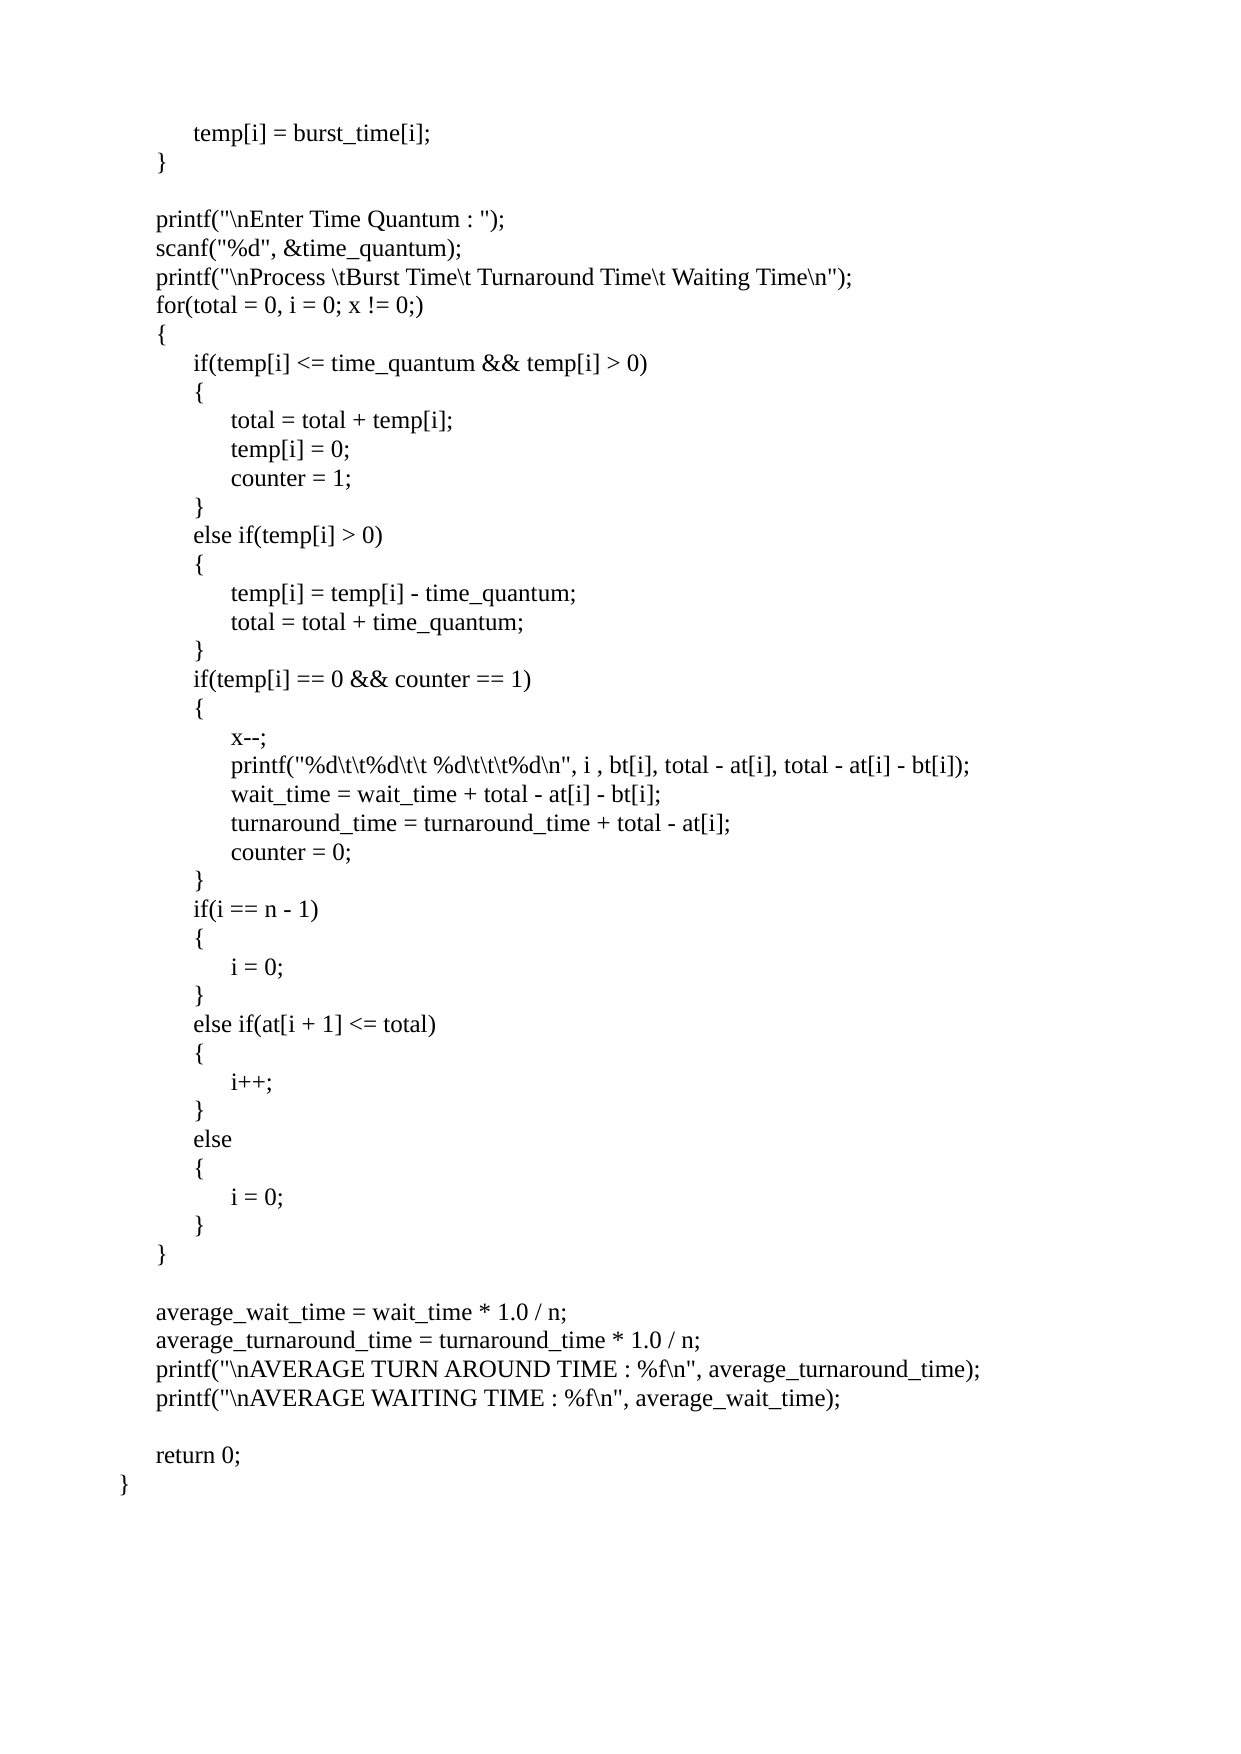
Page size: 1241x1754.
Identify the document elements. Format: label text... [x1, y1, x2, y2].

text } [118, 1239, 1122, 1268]
text if(temp[i] == 0 && counter == 1) [118, 664, 1122, 693]
text { [118, 693, 1122, 722]
text } [118, 1096, 1122, 1124]
text } [118, 1469, 1122, 1498]
text i++; [118, 1067, 1122, 1096]
text counter = 0; [118, 837, 1122, 866]
text total = total + temp[i]; [118, 406, 1122, 434]
text turnaround_time = turnaround_time + total - at[i]; [118, 808, 1122, 837]
text if(i == n - 1) [118, 894, 1122, 923]
text { [118, 1038, 1122, 1067]
text average_turnaround_time = turnaround_time * 1.0 / n; [118, 1326, 1122, 1354]
text } [118, 147, 1122, 176]
text temp[i] = burst_time[i]; [118, 118, 1122, 147]
text else if(at[i + 1] <= total) [118, 1009, 1122, 1038]
text { [118, 377, 1122, 406]
text i = 0; [118, 952, 1122, 981]
text printf("\nAVERAGE TURN AROUND TIME : %f\n", average_turnaround_time); [118, 1354, 1122, 1383]
text i = 0; [118, 1182, 1122, 1211]
text return 0; [118, 1441, 1122, 1469]
text else if(temp[i] > 0) [118, 521, 1122, 549]
text else [118, 1124, 1122, 1153]
text } [118, 492, 1122, 521]
text total = total + time_quantum; [118, 607, 1122, 636]
text } [118, 866, 1122, 894]
text } [118, 1211, 1122, 1239]
text { [118, 549, 1122, 578]
text scanf("%d", &time_quantum); [118, 233, 1122, 262]
text if(temp[i] <= time_quantum && temp[i] > 0) [118, 348, 1122, 377]
text printf("%d\t\t%d\t\t %d\t\t\t%d\n", i , bt[i], total - at[i], total - at[i] - bt[i]); [118, 751, 1122, 779]
text } [118, 981, 1122, 1009]
text { [118, 319, 1122, 348]
text average_wait_time = wait_time * 1.0 / n; [118, 1297, 1122, 1326]
text printf("\nEnter Time Quantum : "); [118, 204, 1122, 233]
text printf("\nAVERAGE WAITING TIME : %f\n", average_wait_time); [118, 1383, 1122, 1412]
text } [118, 636, 1122, 664]
text printf("\nProcess \tBurst Time\t Turnaround Time\t Waiting Time\n"); [118, 262, 1122, 291]
text x--; [118, 722, 1122, 751]
text { [118, 1153, 1122, 1182]
text temp[i] = 0; [118, 434, 1122, 463]
text for(total = 0, i = 0; x != 0;) [118, 291, 1122, 319]
text counter = 1; [118, 463, 1122, 492]
text { [118, 923, 1122, 952]
text temp[i] = temp[i] - time_quantum; [118, 578, 1122, 607]
text wait_time = wait_time + total - at[i] - bt[i]; [118, 779, 1122, 808]
